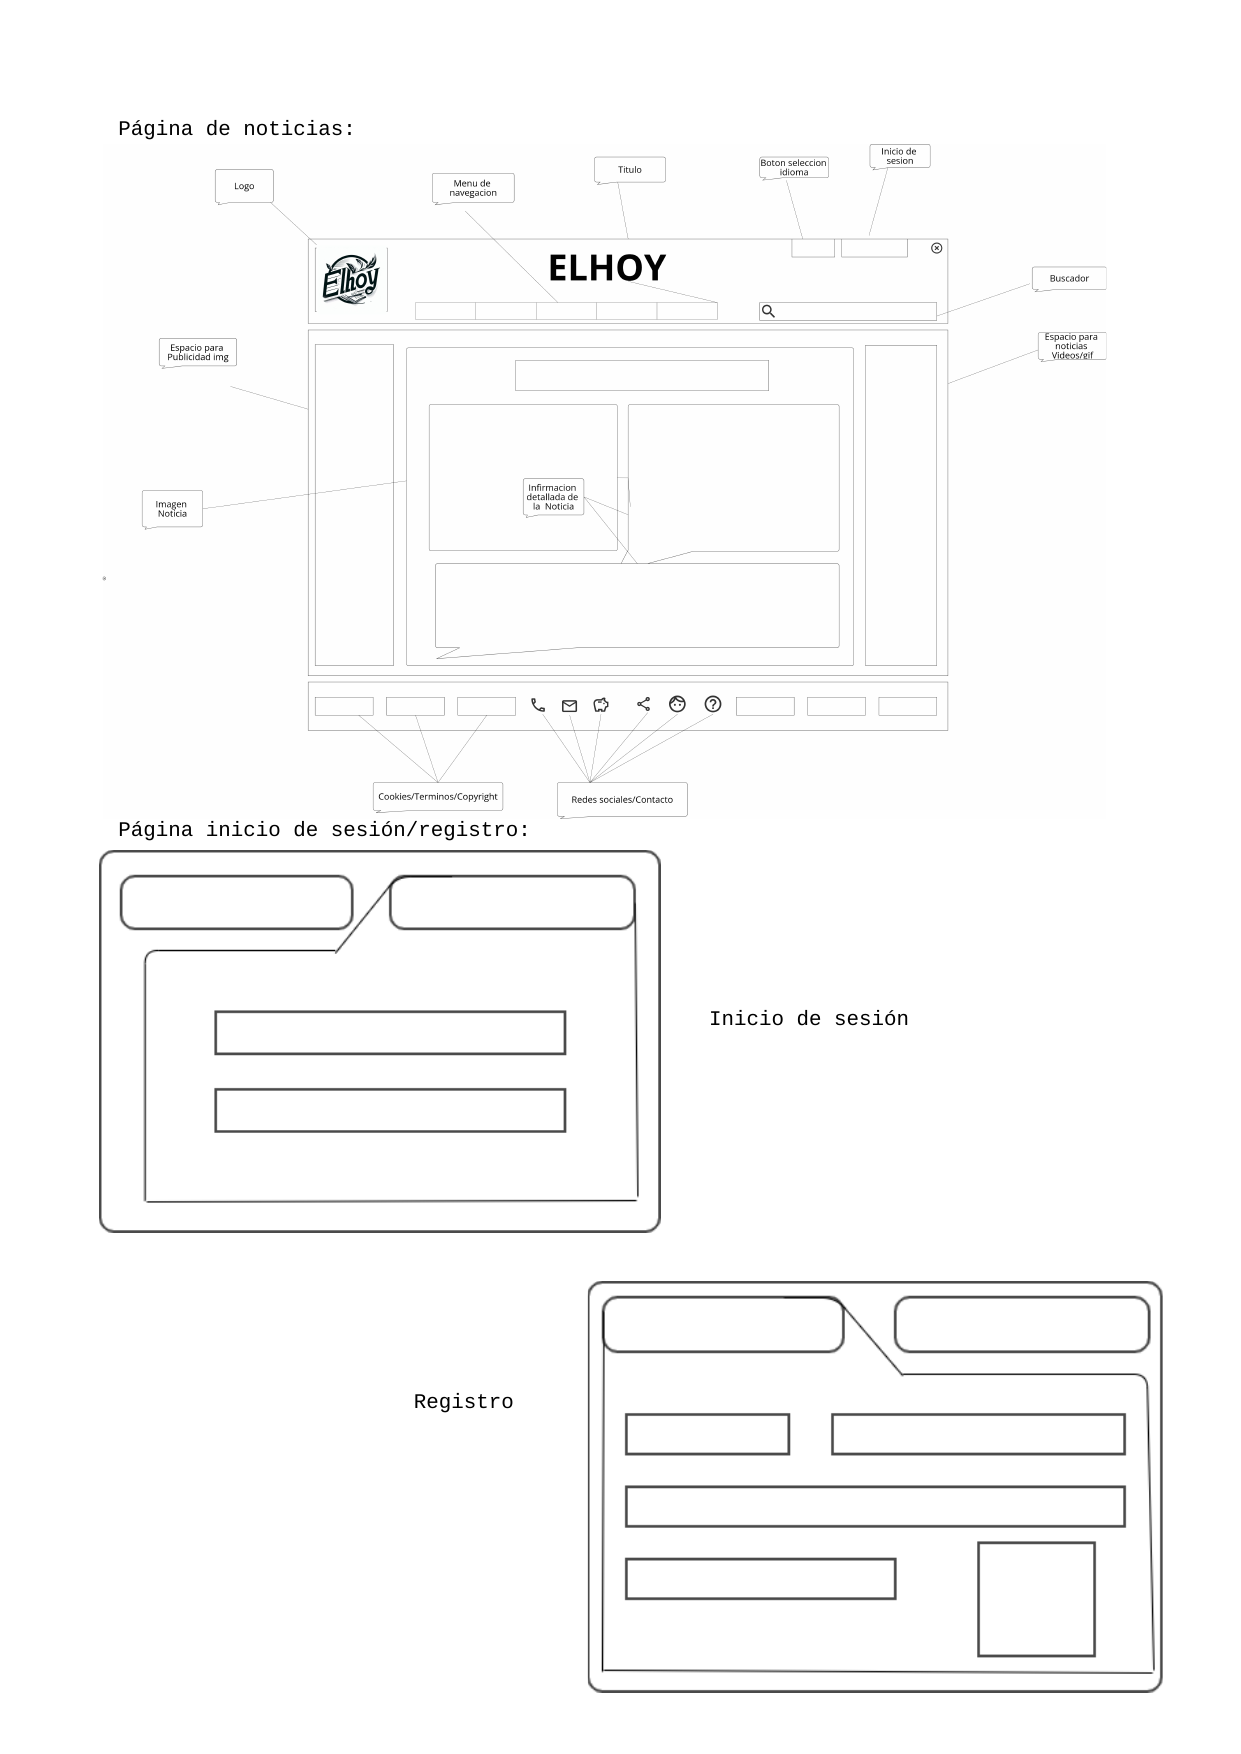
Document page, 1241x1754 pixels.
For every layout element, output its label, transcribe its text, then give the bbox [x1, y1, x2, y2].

text Inicio de sesión [661, 1008, 1122, 1031]
text Registro [118, 1350, 587, 1424]
text Página inicio de sesión/registro: [118, 189, 1122, 842]
text Página de noticias: [118, 118, 1122, 142]
